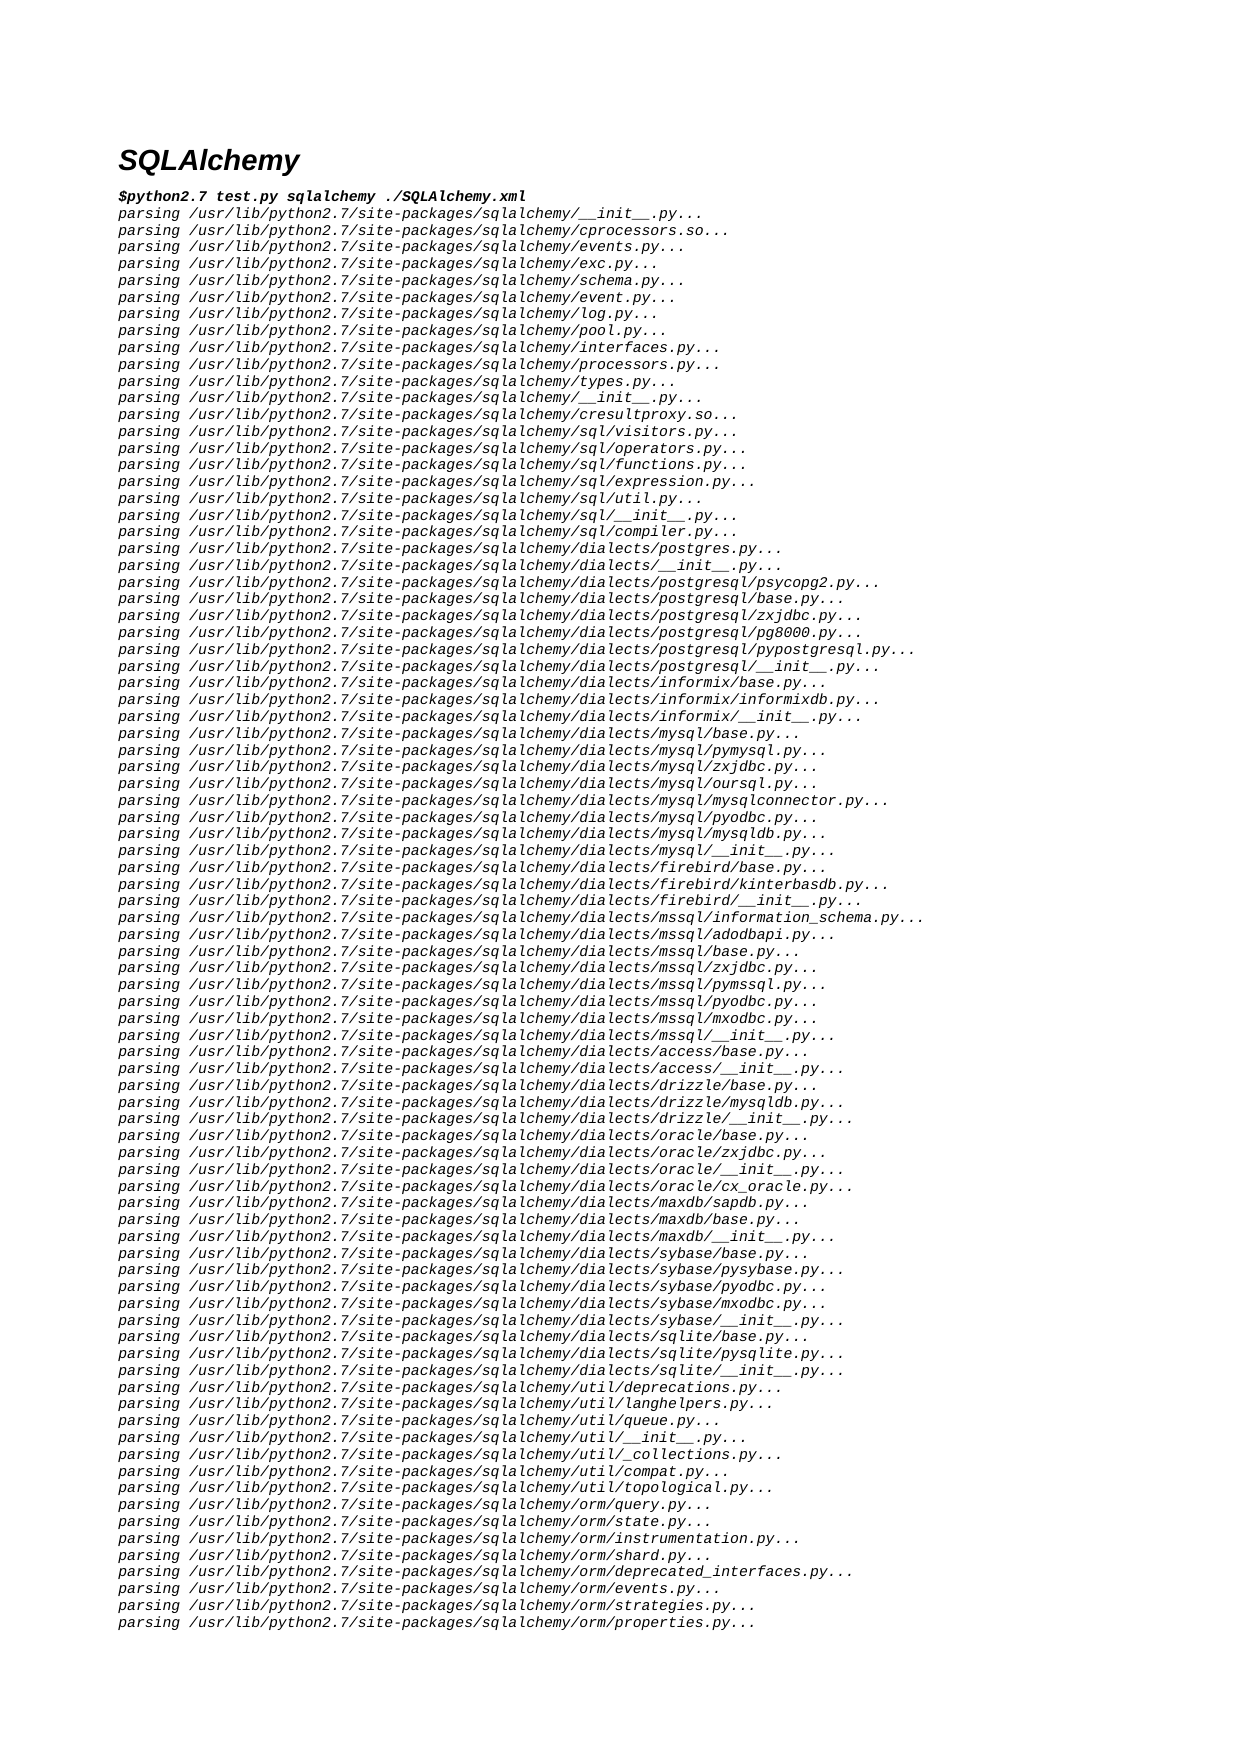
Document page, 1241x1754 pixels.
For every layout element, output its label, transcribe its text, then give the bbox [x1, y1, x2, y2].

text parsing /usr/lib/python2.7/site-packages/sqlalchemy/dialects/drizzle/base.py... [118, 1078, 1122, 1095]
text parsing /usr/lib/python2.7/site-packages/sqlalchemy/dialects/mysql/oursql.py... [118, 776, 1122, 793]
text parsing /usr/lib/python2.7/site-packages/sqlalchemy/dialects/mssql/mxodbc.py... [118, 1011, 1122, 1028]
text parsing /usr/lib/python2.7/site-packages/sqlalchemy/util/_collections.py... [118, 1447, 1122, 1464]
text parsing /usr/lib/python2.7/site-packages/sqlalchemy/dialects/maxdb/base.py... [118, 1212, 1122, 1229]
text parsing /usr/lib/python2.7/site-packages/sqlalchemy/dialects/informix/base.py... [118, 676, 1122, 692]
text parsing /usr/lib/python2.7/site-packages/sqlalchemy/sql/functions.py... [118, 457, 1122, 474]
text $python2.7 test.py sqlalchemy ./SQLAlchemy.xml [118, 189, 1122, 206]
text parsing /usr/lib/python2.7/site-packages/sqlalchemy/dialects/firebird/kinterbasdb.py... [118, 877, 1122, 893]
text parsing /usr/lib/python2.7/site-packages/sqlalchemy/__init__.py... [118, 206, 1122, 223]
text parsing /usr/lib/python2.7/site-packages/sqlalchemy/orm/events.py... [118, 1581, 1122, 1598]
text parsing /usr/lib/python2.7/site-packages/sqlalchemy/orm/state.py... [118, 1514, 1122, 1531]
text parsing /usr/lib/python2.7/site-packages/sqlalchemy/dialects/oracle/__init__.py... [118, 1162, 1122, 1179]
text parsing /usr/lib/python2.7/site-packages/sqlalchemy/dialects/sybase/pysybase.py... [118, 1262, 1122, 1279]
text parsing /usr/lib/python2.7/site-packages/sqlalchemy/util/__init__.py... [118, 1430, 1122, 1447]
text parsing /usr/lib/python2.7/site-packages/sqlalchemy/dialects/drizzle/__init__.py... [118, 1112, 1122, 1128]
text parsing /usr/lib/python2.7/site-packages/sqlalchemy/dialects/maxdb/__init__.py... [118, 1229, 1122, 1246]
text parsing /usr/lib/python2.7/site-packages/sqlalchemy/dialects/sybase/__init__.py... [118, 1313, 1122, 1329]
text parsing /usr/lib/python2.7/site-packages/sqlalchemy/schema.py... [118, 273, 1122, 290]
text parsing /usr/lib/python2.7/site-packages/sqlalchemy/dialects/postgresql/zxjdbc.py... [118, 608, 1122, 625]
text parsing /usr/lib/python2.7/site-packages/sqlalchemy/dialects/mysql/__init__.py... [118, 843, 1122, 860]
text parsing /usr/lib/python2.7/site-packages/sqlalchemy/dialects/mssql/information_schema.py... [118, 910, 1122, 927]
text parsing /usr/lib/python2.7/site-packages/sqlalchemy/sql/compiler.py... [118, 524, 1122, 541]
text parsing /usr/lib/python2.7/site-packages/sqlalchemy/orm/shard.py... [118, 1548, 1122, 1564]
text parsing /usr/lib/python2.7/site-packages/sqlalchemy/dialects/mssql/base.py... [118, 944, 1122, 961]
text parsing /usr/lib/python2.7/site-packages/sqlalchemy/orm/instrumentation.py... [118, 1531, 1122, 1548]
text parsing /usr/lib/python2.7/site-packages/sqlalchemy/dialects/mssql/__init__.py... [118, 1028, 1122, 1044]
text parsing /usr/lib/python2.7/site-packages/sqlalchemy/dialects/postgresql/__init__.py... [118, 659, 1122, 676]
text parsing /usr/lib/python2.7/site-packages/sqlalchemy/dialects/mssql/pymssql.py... [118, 977, 1122, 994]
text parsing /usr/lib/python2.7/site-packages/sqlalchemy/types.py... [118, 374, 1122, 390]
text parsing /usr/lib/python2.7/site-packages/sqlalchemy/orm/strategies.py... [118, 1598, 1122, 1615]
text parsing /usr/lib/python2.7/site-packages/sqlalchemy/util/topological.py... [118, 1481, 1122, 1497]
text parsing /usr/lib/python2.7/site-packages/sqlalchemy/exc.py... [118, 256, 1122, 273]
text parsing /usr/lib/python2.7/site-packages/sqlalchemy/dialects/postgres.py... [118, 541, 1122, 558]
text parsing /usr/lib/python2.7/site-packages/sqlalchemy/dialects/oracle/base.py... [118, 1128, 1122, 1145]
text parsing /usr/lib/python2.7/site-packages/sqlalchemy/util/deprecations.py... [118, 1380, 1122, 1397]
text parsing /usr/lib/python2.7/site-packages/sqlalchemy/dialects/mssql/zxjdbc.py... [118, 961, 1122, 977]
text parsing /usr/lib/python2.7/site-packages/sqlalchemy/dialects/sqlite/pysqlite.py... [118, 1346, 1122, 1363]
text parsing /usr/lib/python2.7/site-packages/sqlalchemy/dialects/mysql/pymysql.py... [118, 743, 1122, 759]
text parsing /usr/lib/python2.7/site-packages/sqlalchemy/cresultproxy.so... [118, 407, 1122, 424]
text parsing /usr/lib/python2.7/site-packages/sqlalchemy/dialects/postgresql/base.py... [118, 592, 1122, 608]
text parsing /usr/lib/python2.7/site-packages/sqlalchemy/dialects/mysql/mysqlconnector.py... [118, 793, 1122, 810]
text parsing /usr/lib/python2.7/site-packages/sqlalchemy/dialects/access/__init__.py... [118, 1061, 1122, 1078]
text parsing /usr/lib/python2.7/site-packages/sqlalchemy/util/queue.py... [118, 1413, 1122, 1430]
text parsing /usr/lib/python2.7/site-packages/sqlalchemy/dialects/sqlite/__init__.py... [118, 1363, 1122, 1380]
text parsing /usr/lib/python2.7/site-packages/sqlalchemy/dialects/access/base.py... [118, 1044, 1122, 1061]
text parsing /usr/lib/python2.7/site-packages/sqlalchemy/util/compat.py... [118, 1464, 1122, 1481]
text parsing /usr/lib/python2.7/site-packages/sqlalchemy/dialects/mysql/zxjdbc.py... [118, 759, 1122, 776]
text parsing /usr/lib/python2.7/site-packages/sqlalchemy/dialects/mysql/mysqldb.py... [118, 826, 1122, 843]
text parsing /usr/lib/python2.7/site-packages/sqlalchemy/sql/operators.py... [118, 441, 1122, 457]
text parsing /usr/lib/python2.7/site-packages/sqlalchemy/dialects/mysql/pyodbc.py... [118, 810, 1122, 826]
text parsing /usr/lib/python2.7/site-packages/sqlalchemy/dialects/sybase/pyodbc.py... [118, 1279, 1122, 1296]
text parsing /usr/lib/python2.7/site-packages/sqlalchemy/sql/util.py... [118, 491, 1122, 508]
text parsing /usr/lib/python2.7/site-packages/sqlalchemy/dialects/postgresql/psycopg2.py... [118, 575, 1122, 592]
text parsing /usr/lib/python2.7/site-packages/sqlalchemy/util/langhelpers.py... [118, 1397, 1122, 1413]
text parsing /usr/lib/python2.7/site-packages/sqlalchemy/pool.py... [118, 323, 1122, 340]
text parsing /usr/lib/python2.7/site-packages/sqlalchemy/sql/__init__.py... [118, 508, 1122, 524]
text parsing /usr/lib/python2.7/site-packages/sqlalchemy/dialects/sybase/base.py... [118, 1246, 1122, 1262]
text parsing /usr/lib/python2.7/site-packages/sqlalchemy/cprocessors.so... [118, 223, 1122, 239]
text parsing /usr/lib/python2.7/site-packages/sqlalchemy/event.py... [118, 290, 1122, 307]
text parsing /usr/lib/python2.7/site-packages/sqlalchemy/dialects/maxdb/sapdb.py... [118, 1195, 1122, 1212]
text parsing /usr/lib/python2.7/site-packages/sqlalchemy/dialects/oracle/zxjdbc.py... [118, 1145, 1122, 1162]
text parsing /usr/lib/python2.7/site-packages/sqlalchemy/dialects/sybase/mxodbc.py... [118, 1296, 1122, 1313]
subtitle SQLAlchemy [118, 143, 1122, 177]
text parsing /usr/lib/python2.7/site-packages/sqlalchemy/dialects/mysql/base.py... [118, 726, 1122, 743]
text parsing /usr/lib/python2.7/site-packages/sqlalchemy/orm/query.py... [118, 1497, 1122, 1514]
text parsing /usr/lib/python2.7/site-packages/sqlalchemy/log.py... [118, 307, 1122, 323]
text parsing /usr/lib/python2.7/site-packages/sqlalchemy/dialects/informix/__init__.py... [118, 709, 1122, 726]
text parsing /usr/lib/python2.7/site-packages/sqlalchemy/dialects/informix/informixdb.py... [118, 692, 1122, 709]
text parsing /usr/lib/python2.7/site-packages/sqlalchemy/orm/properties.py... [118, 1615, 1122, 1631]
text parsing /usr/lib/python2.7/site-packages/sqlalchemy/dialects/mssql/adodbapi.py... [118, 927, 1122, 944]
text parsing /usr/lib/python2.7/site-packages/sqlalchemy/interfaces.py... [118, 340, 1122, 357]
text parsing /usr/lib/python2.7/site-packages/sqlalchemy/dialects/postgresql/pg8000.py... [118, 625, 1122, 642]
text parsing /usr/lib/python2.7/site-packages/sqlalchemy/events.py... [118, 239, 1122, 256]
text parsing /usr/lib/python2.7/site-packages/sqlalchemy/dialects/__init__.py... [118, 558, 1122, 575]
text parsing /usr/lib/python2.7/site-packages/sqlalchemy/sql/visitors.py... [118, 424, 1122, 441]
text parsing /usr/lib/python2.7/site-packages/sqlalchemy/orm/deprecated_interfaces.py... [118, 1564, 1122, 1581]
text parsing /usr/lib/python2.7/site-packages/sqlalchemy/dialects/sqlite/base.py... [118, 1329, 1122, 1346]
text parsing /usr/lib/python2.7/site-packages/sqlalchemy/dialects/mssql/pyodbc.py... [118, 994, 1122, 1011]
text parsing /usr/lib/python2.7/site-packages/sqlalchemy/processors.py... [118, 357, 1122, 374]
text parsing /usr/lib/python2.7/site-packages/sqlalchemy/__init__.py... [118, 390, 1122, 407]
text parsing /usr/lib/python2.7/site-packages/sqlalchemy/dialects/firebird/base.py... [118, 860, 1122, 877]
text parsing /usr/lib/python2.7/site-packages/sqlalchemy/dialects/drizzle/mysqldb.py... [118, 1095, 1122, 1112]
text parsing /usr/lib/python2.7/site-packages/sqlalchemy/dialects/oracle/cx_oracle.py... [118, 1179, 1122, 1195]
text parsing /usr/lib/python2.7/site-packages/sqlalchemy/sql/expression.py... [118, 474, 1122, 491]
text parsing /usr/lib/python2.7/site-packages/sqlalchemy/dialects/postgresql/pypostgresql.py... [118, 642, 1122, 659]
text parsing /usr/lib/python2.7/site-packages/sqlalchemy/dialects/firebird/__init__.py... [118, 893, 1122, 910]
